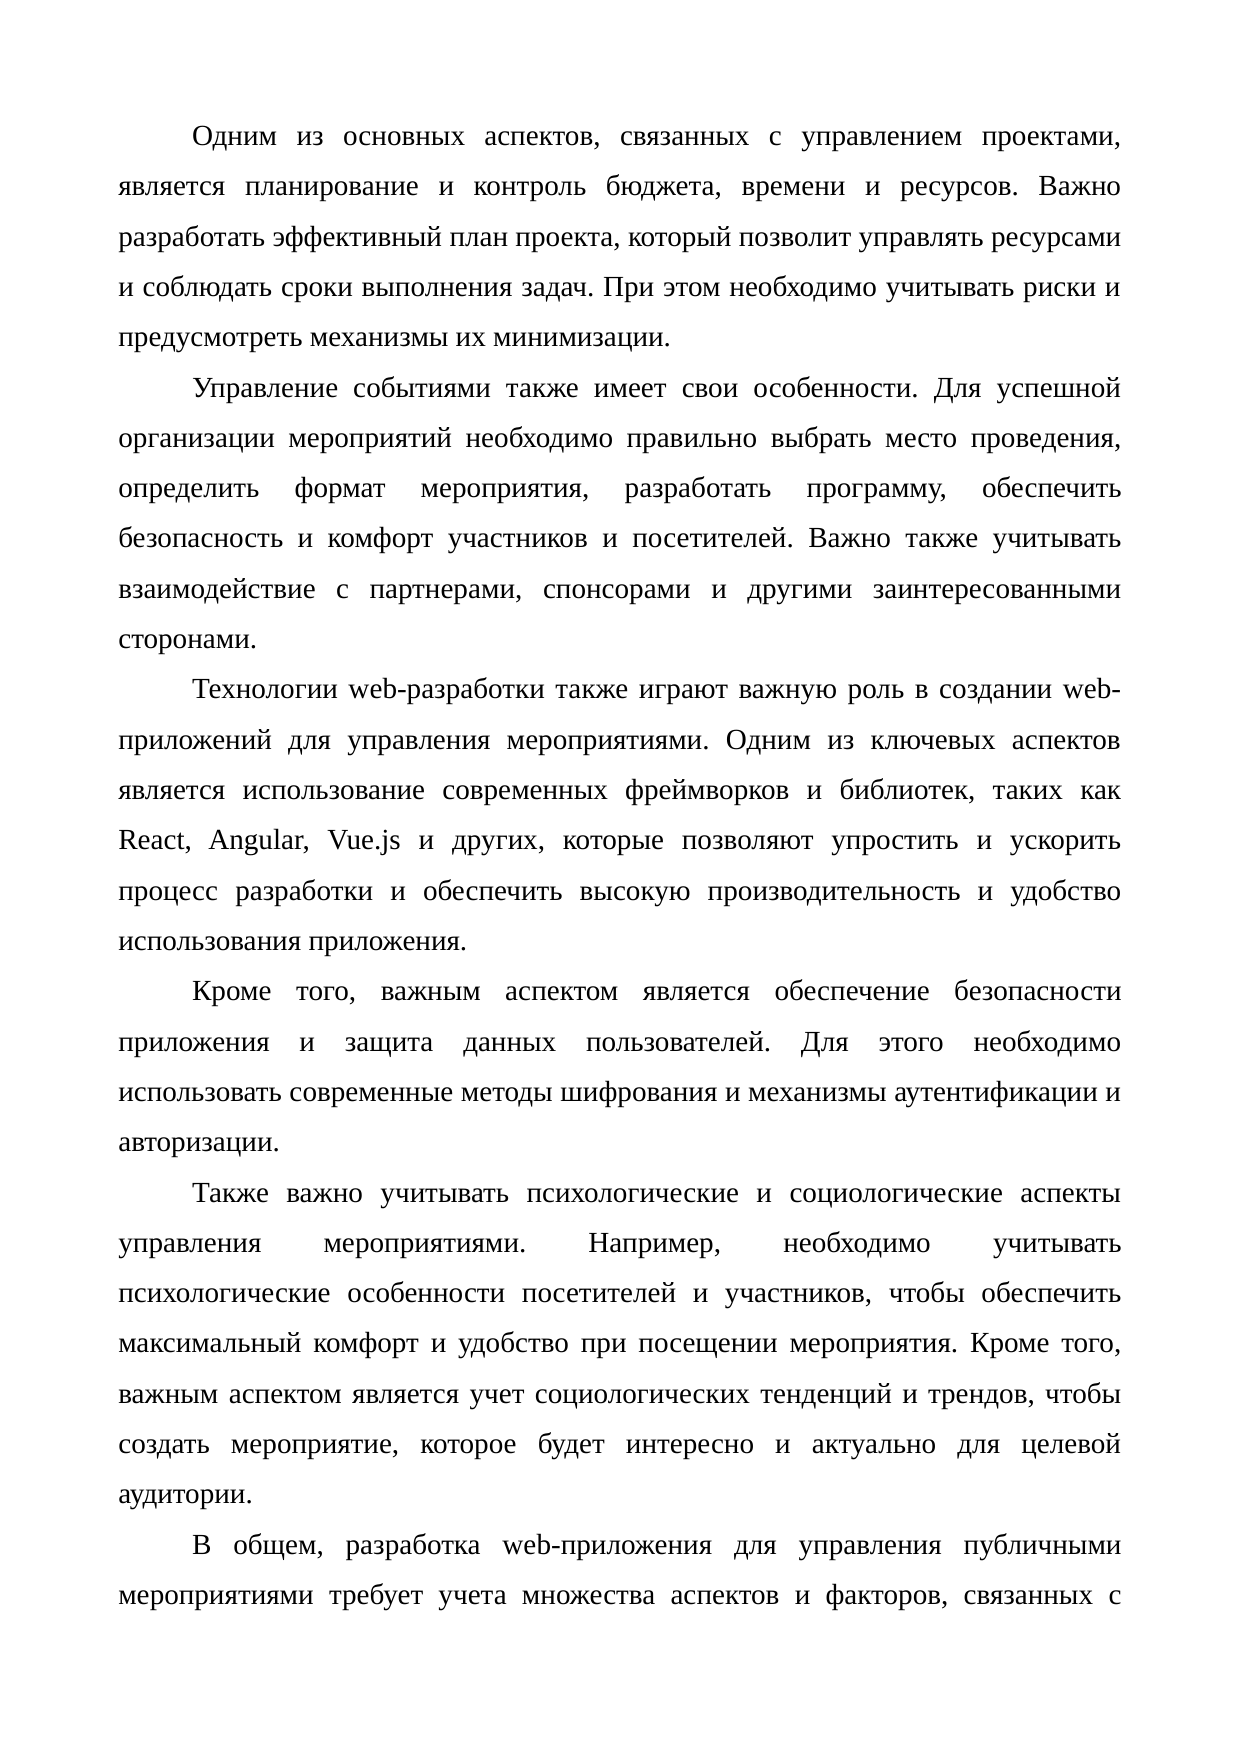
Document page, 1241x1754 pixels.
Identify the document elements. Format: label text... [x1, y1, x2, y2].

text Также важно учитывать психологические и социологические аспекты управления мероприятиями. Например, необходимо учитывать психологические особенности посетителей и участников, чтобы обеспечить максимальный комфорт и удобство при посещении мероприятия. Кроме того, важным аспектом является учет социологических тенденций и трендов, чтобы создать мероприятие, которое будет интересно и актуально для целевой аудитории. [118, 1175, 1122, 1510]
text В общем, разработка web-приложения для управления публичными мероприятиями требует учета множества аспектов и факторов, связанных с [118, 1527, 1122, 1611]
text Кроме того, важным аспектом является обеспечение безопасности приложения и защита данных пользователей. Для этого необходимо использовать современные методы шифрования и механизмы аутентификации и авторизации. [118, 973, 1122, 1158]
text Управление событиями также имеет свои особенности. Для успешной организации мероприятий необходимо правильно выбрать место проведения, определить формат мероприятия, разработать программу, обеспечить безопасность и комфорт участников и посетителей. Важно также учитывать взаимодействие с партнерами, спонсорами и другими заинтересованными сторонами. [118, 370, 1122, 655]
text Технологии web-разработки также играют важную роль в создании web-приложений для управления мероприятиями. Одним из ключевых аспектов является использование современных фреймворков и библиотек, таких как React, Angular, Vue.js и других, которые позволяют упростить и ускорить процесс разработки и обеспечить высокую производительность и удобство использования приложения. [118, 672, 1122, 957]
text Одним из основных аспектов, связанных с управлением проектами, является планирование и контроль бюджета, времени и ресурсов. Важно разработать эффективный план проекта, который позволит управлять ресурсами и соблюдать сроки выполнения задач. При этом необходимо учитывать риски и предусмотреть механизмы их минимизации. [118, 118, 1122, 353]
